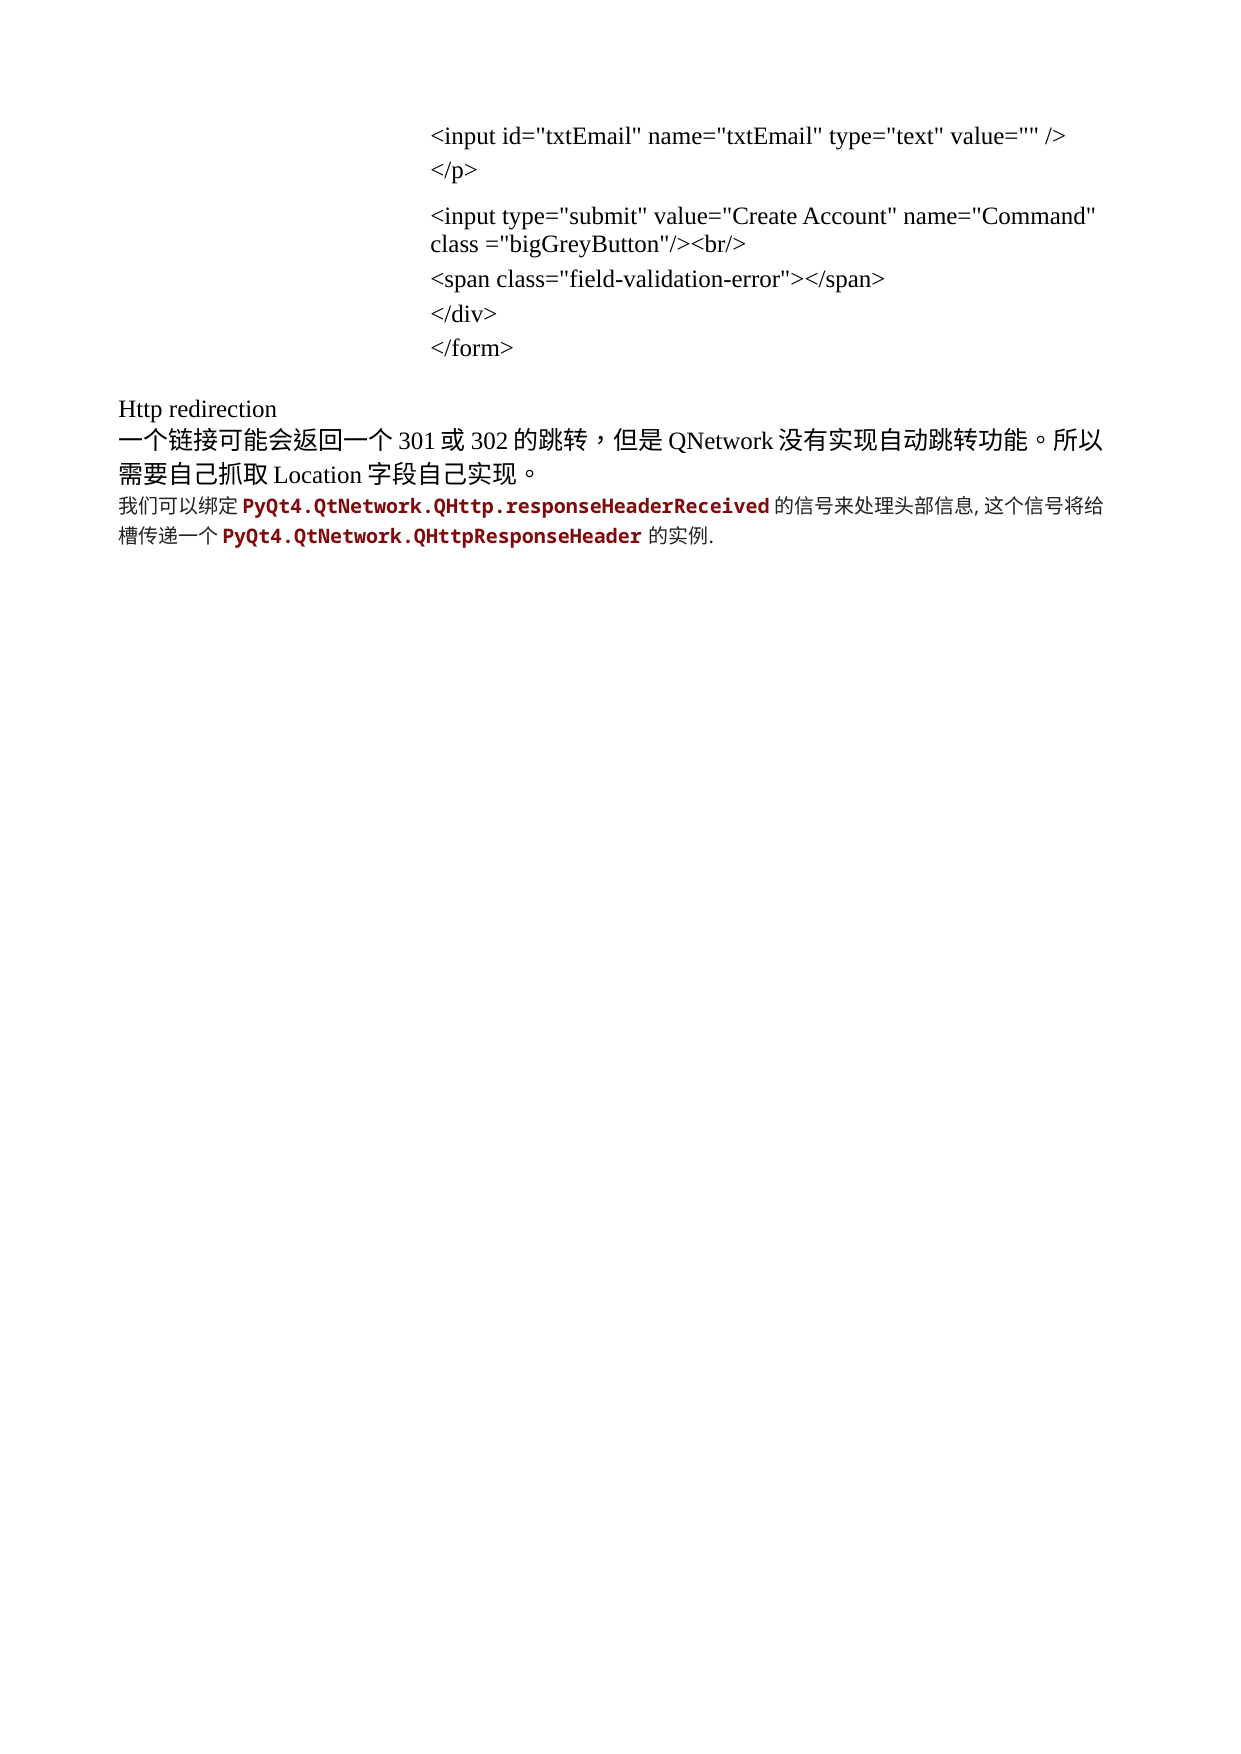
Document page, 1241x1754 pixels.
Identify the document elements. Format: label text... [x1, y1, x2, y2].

table_cell <input id="txtEmail" name="txtEmail" type="text" value="" /> [427, 118, 1122, 153]
table_cell <input type="submit" value="Create Account" name="Command" class ="bigGreyButton"/><br/> [427, 198, 1122, 261]
table_cell </form> [427, 330, 1122, 365]
table_cell [118, 118, 427, 153]
text 我们可以绑定PyQt4.QtNetwork.QHttp.responseHeaderReceived的信号来处理头部信息, 这个信号将给槽传递一个PyQt4.QtNetwork.QHttpResponseHeader 的实例. [118, 491, 1122, 549]
table_cell [427, 187, 1122, 198]
table_cell [118, 198, 427, 261]
text Http redirection [118, 394, 1122, 422]
table_cell </div> [427, 296, 1122, 330]
table_cell [118, 296, 427, 330]
table_cell [118, 153, 427, 187]
table_cell </p> [427, 153, 1122, 187]
text 一个链接可能会返回一个301或302的跳转，但是QNetwork没有实现自动跳转功能。所以需要自己抓取Location字段自己实现。 [118, 422, 1122, 491]
table_cell <span class="field-validation-error"></span> [427, 261, 1122, 296]
table_cell [118, 261, 427, 296]
table_cell [118, 187, 427, 198]
table_cell [118, 330, 427, 365]
